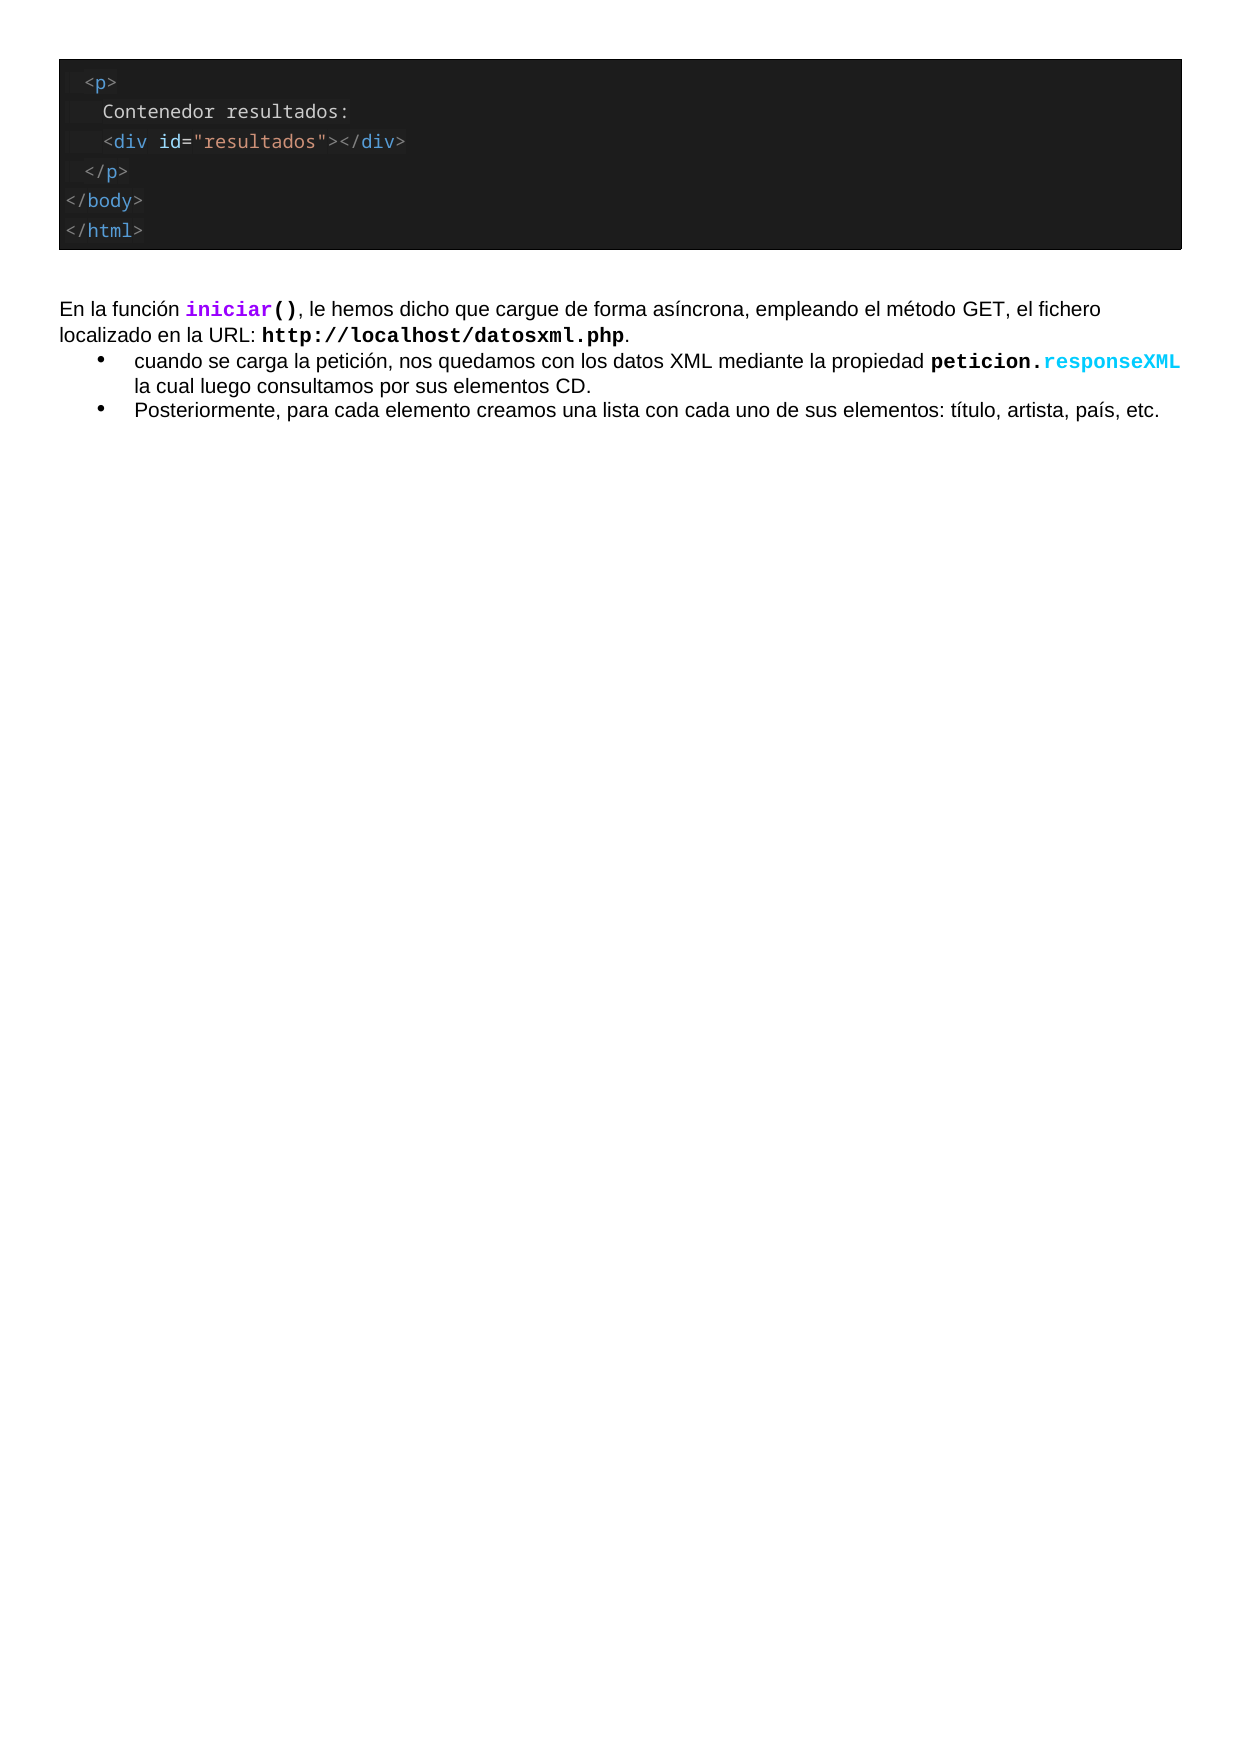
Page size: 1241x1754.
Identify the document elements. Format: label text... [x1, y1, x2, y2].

text En la función iniciar(), le hemos dicho que cargue de forma asíncrona, empleando el método GET, el fichero localizado en la URL: http://localhost/datosxml.php. [59, 297, 1181, 348]
table_header <p> Contenedor resultados: <div id="resultados"></div> </p> </body> </html> [60, 60, 1181, 249]
list cuando se carga la petición, nos quedamos con los datos XML mediante la propiedad peticion.responseXML la cual luego consultamos por sus elementos CD. [97, 348, 1181, 398]
list Posteriormente, para cada elemento creamos una lista con cada uno de sus elementos: título, artista, país, etc. [97, 398, 1181, 423]
